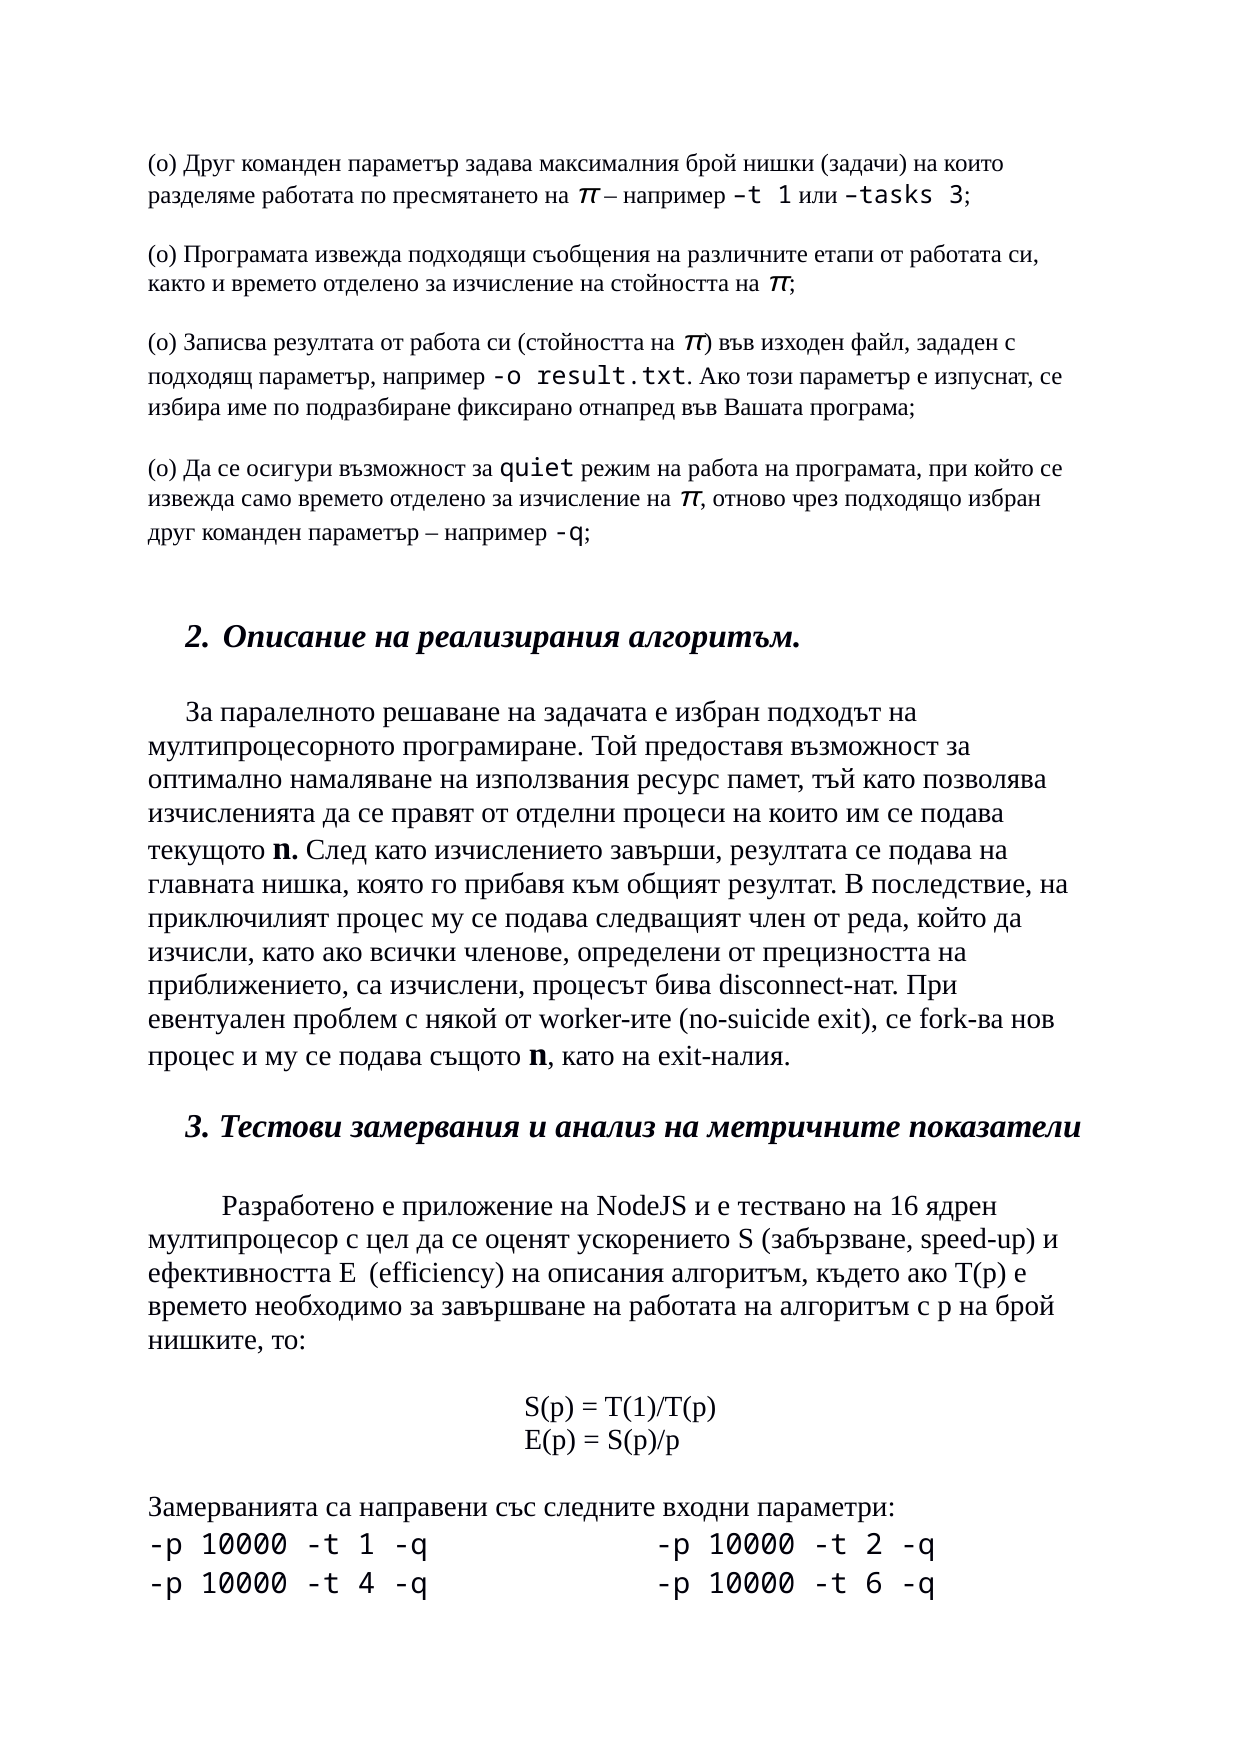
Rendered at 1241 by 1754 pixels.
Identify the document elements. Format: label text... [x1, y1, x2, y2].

text (о) Програмата извежда подходящи съобщения на различните етапи от работата си, както и времето отделено за изчисление на стойността на ; [148, 239, 1093, 298]
text -p 10000 -t 4 -q -p 10000 -t 6 -q [148, 1563, 1093, 1602]
text -p 10000 -t 1 -q -p 10000 -t 2 -q [148, 1523, 1093, 1563]
list Описание на реализирания алгоритъм. [185, 616, 1093, 654]
text (o) Да се осигури възможност за quiet режим на работа на програмата, при който се извежда само времето отделено за изчисление на , отново чрез подходящо избран друг команден параметър – например -q; [148, 449, 1093, 548]
text (о) Друг команден параметър задава максималния брой нишки (задачи) на които разделяме работата по пресмятането на  – например –t 1 или –tasks 3; [148, 148, 1093, 210]
text Замерванията са направени със следните входни параметри: [148, 1489, 1093, 1523]
text За паралелното решаване на задачата е избран подходът на мултипроцесорното програмиране. Той предоставя възможност за оптимално намаляване на използвания ресурс памет, тъй като позволява изчисленията да се правят от отделни процеси на които им се подава текущото n. След като изчислението завърши, резултата се подава на главната нишка, която го прибавя към общият резултат. В последствие, на приключилият процес му се подава следващият член от реда, който да изчисли, като ако всички членове, определени от прецизността на приближението, са изчислени, процесът бива disconnect-нат. При евентуален проблем с някой от worker-ите (no-suicide exit), се fork-ва нов процес и му се подава същото n, като на exit-налия. [148, 694, 1093, 1073]
text E(p) = S(p)/p [148, 1422, 1093, 1456]
text S(p) = T(1)/T(p) [148, 1389, 1093, 1422]
text Разработено е приложение на NodeJS и е тествано на 16 ядрен мултипроцесор с цел да се оценят ускорението S (забързване, speed-up) и ефективността Е (efficiency) на описания алгоритъм, където ако T(p) е времето необходимо за завършване на работата на алгоритъм с p на брой нишките, то: [148, 1188, 1093, 1355]
text (o) Записва резултата от работа си (стойността на ) във изходен файл, зададен с подходящ параметър, например -o result.txt. Ако този параметър е изпуснат, се избира име по подразбиране фиксирано отнапред във Вашата програма; [148, 327, 1093, 421]
list 3. Тестови замервания и анализ на метричните показатели [185, 1106, 1093, 1144]
